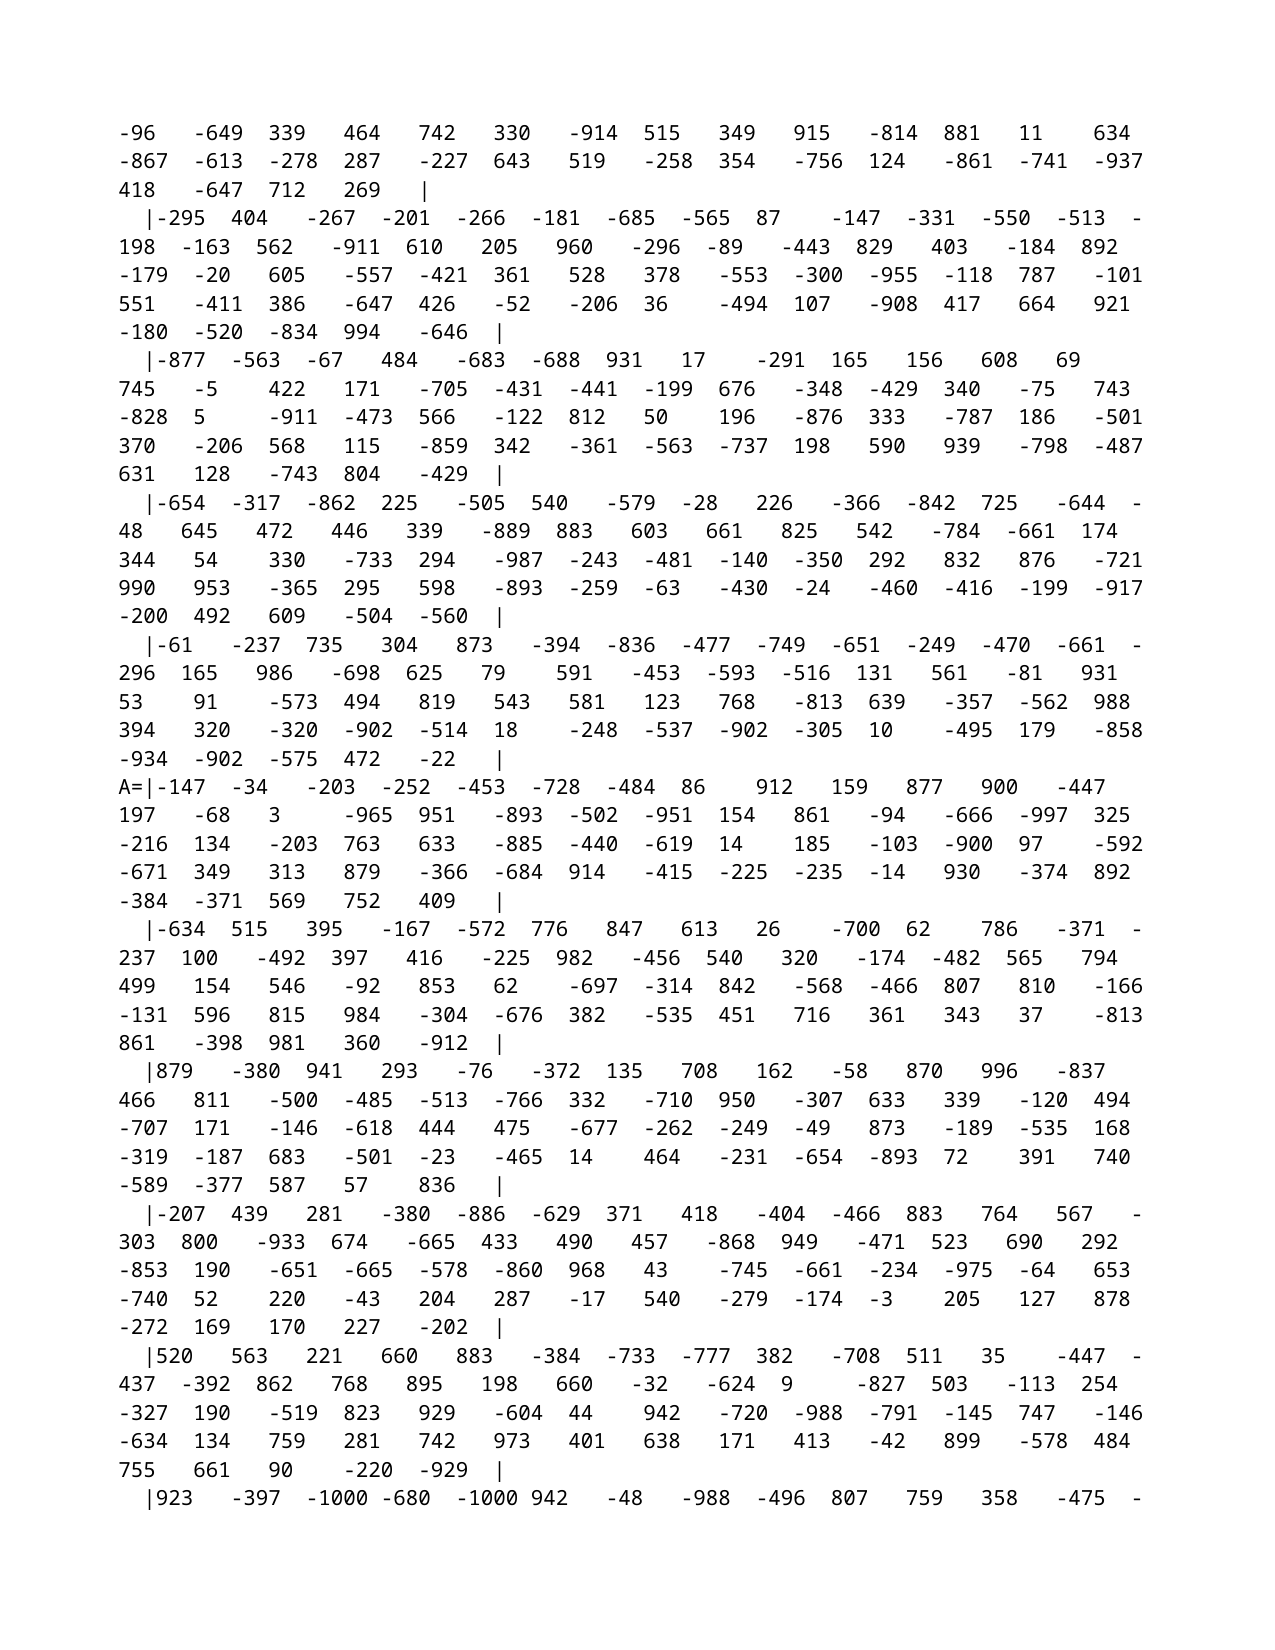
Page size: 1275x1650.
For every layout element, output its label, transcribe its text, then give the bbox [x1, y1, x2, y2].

text |520 563 221 660 883 -384 -733 -777 382 -708 511 35 -447 -437 -392 862 768 895 198 660 -32 -624 9 -827 503 -113 254 -327 190 -519 823 929 -604 44 942 -720 -988 -791 -145 747 -146 -634 134 759 281 742 973 401 638 171 413 -42 899 -578 484 755 661 90 -220 -929 | [118, 1341, 1157, 1483]
text |923 -397 -1000 -680 -1000 942 -48 -988 -496 807 759 358 -475 [118, 1483, 1157, 1512]
text |-295 404 -267 -201 -266 -181 -685 -565 87 -147 -331 -550 -513 -198 -163 562 -911 610 205 960 -296 -89 -443 829 403 -184 892 -179 -20 605 -557 -421 361 528 378 -553 -300 -955 -118 787 -101 551 -411 386 -647 426 -52 -206 36 -494 107 -908 417 664 921 -180 -520 -834 994 -646 | [118, 203, 1157, 346]
text A=|-147 -34 -203 -252 -453 -728 -484 86 912 159 877 900 -447 197 -68 3 -965 951 -893 -502 -951 154 861 -94 -666 -997 325 -216 134 -203 763 633 -885 -440 -619 14 185 -103 -900 97 -592 -671 349 313 879 -366 -684 914 -415 -225 -235 -14 930 -374 892 -384 -371 569 752 409 | [118, 772, 1157, 914]
text |-634 515 395 -167 -572 776 847 613 26 -700 62 786 -371 -237 100 -492 397 416 -225 982 -456 540 320 -174 -482 565 794 499 154 546 -92 853 62 -697 -314 842 -568 -466 807 810 -166 -131 596 815 984 -304 -676 382 -535 451 716 361 343 37 -813 861 -398 981 360 -912 | [118, 914, 1157, 1057]
text |-877 -563 -67 484 -683 -688 931 17 -291 165 156 608 69 745 -5 422 171 -705 -431 -441 -199 676 -348 -429 340 -75 743 -828 5 -911 -473 566 -122 812 50 196 -876 333 -787 186 -501 370 -206 568 115 -859 342 -361 -563 -737 198 590 939 -798 -487 631 128 -743 804 -429 | [118, 346, 1157, 488]
text |879 -380 941 293 -76 -372 135 708 162 -58 870 996 -837 466 811 -500 -485 -513 -766 332 -710 950 -307 633 339 -120 494 -707 171 -146 -618 444 475 -677 -262 -249 -49 873 -189 -535 168 -319 -187 683 -501 -23 -465 14 464 -231 -654 -893 72 391 740 -589 -377 587 57 836 | [118, 1057, 1157, 1199]
text |-207 439 281 -380 -886 -629 371 418 -404 -466 883 764 567 -303 800 -933 674 -665 433 490 457 -868 949 -471 523 690 292 -853 190 -651 -665 -578 -860 968 43 -745 -661 -234 -975 -64 653 -740 52 220 -43 204 287 -17 540 -279 -174 -3 205 127 878 -272 169 170 227 -202 | [118, 1199, 1157, 1341]
text |-61 -237 735 304 873 -394 -836 -477 -749 -651 -249 -470 -661 -296 165 986 -698 625 79 591 -453 -593 -516 131 561 -81 931 53 91 -573 494 819 543 581 123 768 -813 639 -357 -562 988 394 320 -320 -902 -514 18 -248 -537 -902 -305 10 -495 179 -858 -934 -902 -575 472 -22 | [118, 630, 1157, 772]
text |-654 -317 -862 225 -505 540 -579 -28 226 -366 -842 725 -644 -48 645 472 446 339 -889 883 603 661 825 542 -784 -661 174 344 54 330 -733 294 -987 -243 -481 -140 -350 292 832 876 -721 990 953 -365 295 598 -893 -259 -63 -430 -24 -460 -416 -199 -917 -200 492 609 -504 -560 | [118, 488, 1157, 630]
text -96 -649 339 464 742 330 -914 515 349 915 -814 881 11 634 -867 -613 -278 287 -227 643 519 -258 354 -756 124 -861 -741 -937 418 -647 712 269 | [118, 118, 1157, 203]
